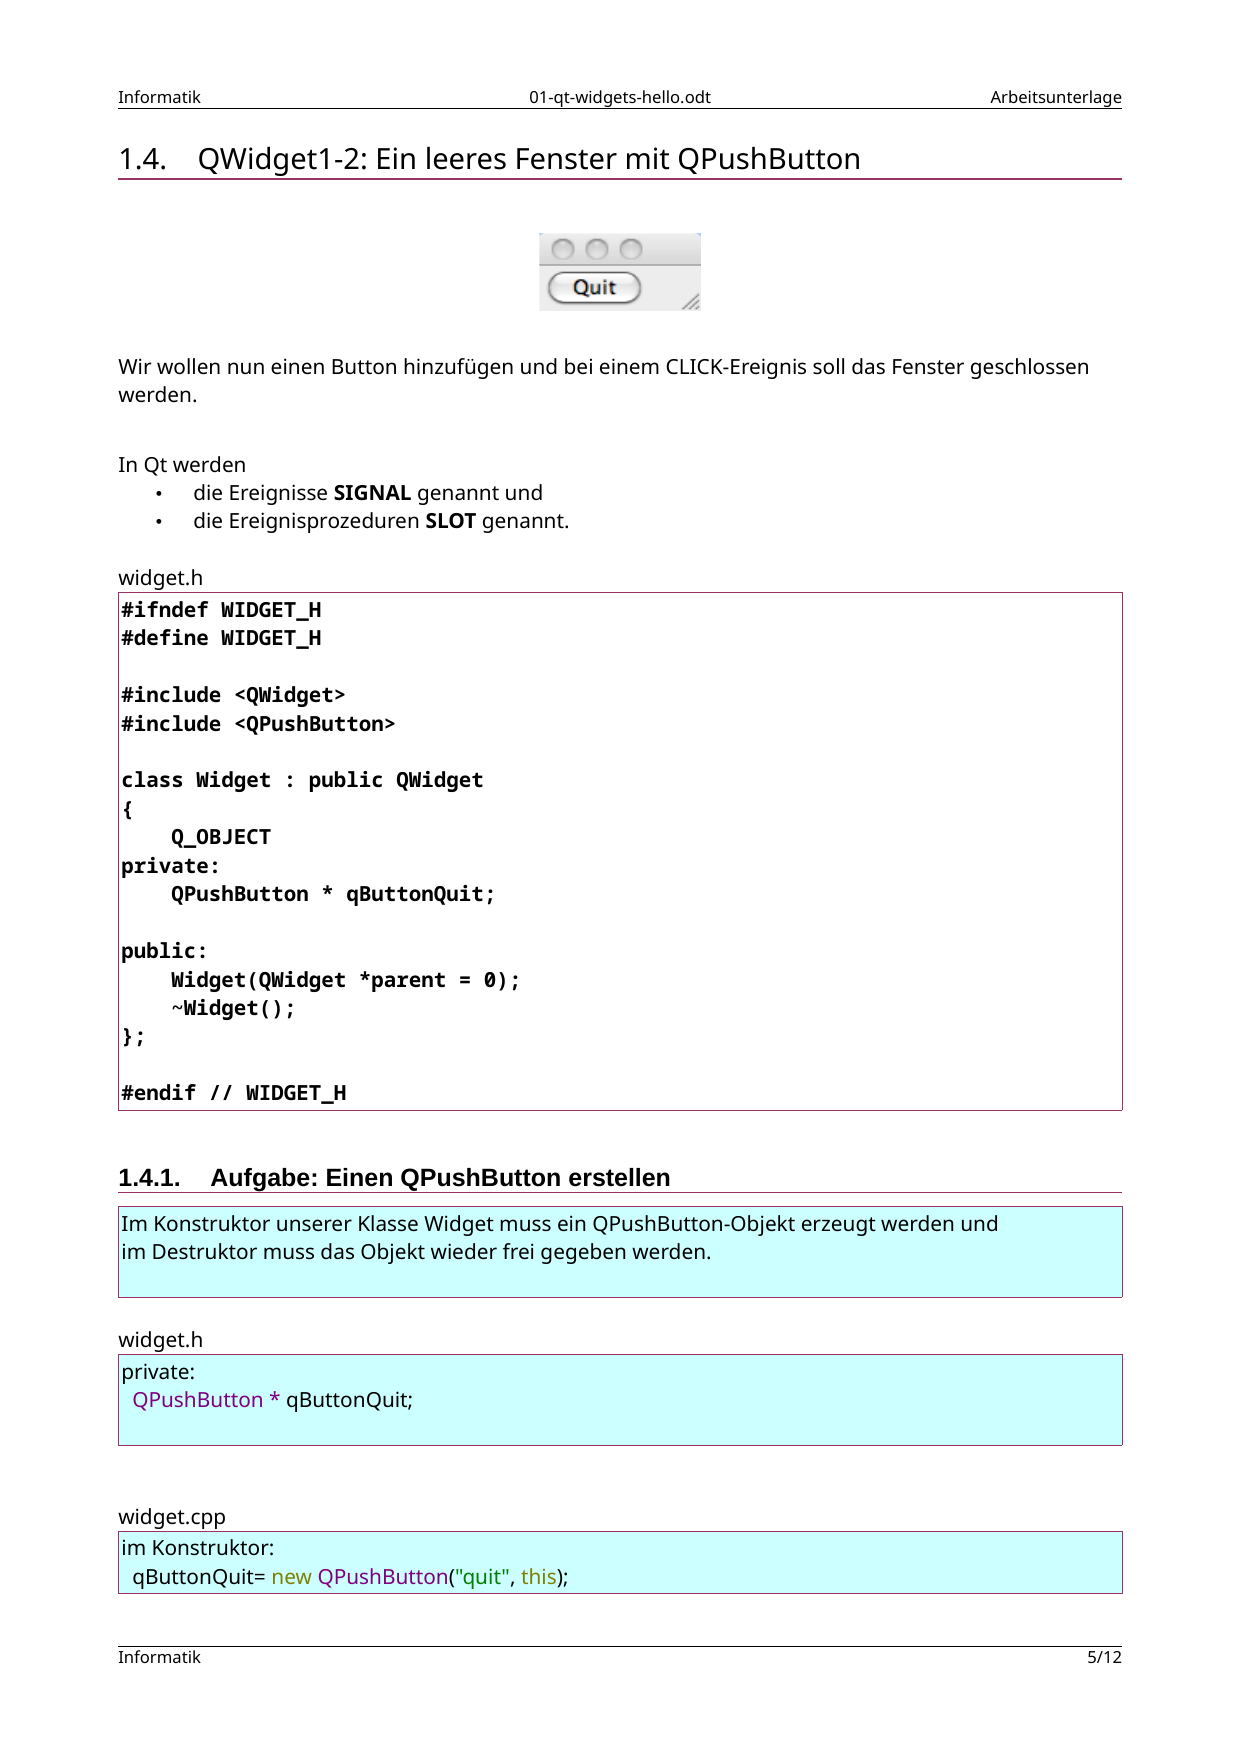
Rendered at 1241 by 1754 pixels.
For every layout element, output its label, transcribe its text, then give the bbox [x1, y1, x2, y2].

text widget.cpp [118, 1502, 1122, 1531]
text ~Widget(); [119, 990, 1122, 1018]
subtitle Aufgabe: Einen QPushButton erstellen [118, 1163, 1122, 1192]
text #endif // WIDGET_H [119, 1075, 1122, 1110]
text #ifndef WIDGET_H [119, 593, 1122, 620]
text { [119, 791, 1122, 819]
text #include <QWidget> [119, 677, 1122, 706]
text Q_OBJECT [119, 819, 1122, 848]
text QPushButton * qButtonQuit; [119, 876, 1122, 905]
text #include <QPushButton> [119, 706, 1122, 734]
text }; [119, 1018, 1122, 1047]
text qButtonQuit= new QPushButton("quit", this); [119, 1559, 1122, 1593]
list die Ereignisprozeduren SLOT genannt. [156, 507, 1122, 535]
text QPushButton * qButtonQuit; [119, 1382, 1122, 1411]
text im Destruktor muss das Objekt wieder frei gegeben werden. [119, 1234, 1122, 1262]
text private: [119, 848, 1122, 876]
text Wir wollen nun einen Button hinzufügen und bei einem CLICK-Ereignis soll das Fenster geschlossen werden. [118, 352, 1122, 409]
text public: [119, 933, 1122, 962]
subtitle QWidget1-2: Ein leeres Fenster mit QPushButton [118, 138, 1122, 178]
text class Widget : public QWidget [119, 763, 1122, 791]
text Im Konstruktor unserer Klasse Widget muss ein QPushButton-Objekt erzeugt werden und [119, 1207, 1122, 1234]
text #define WIDGET_H [119, 620, 1122, 649]
text private: [119, 1355, 1122, 1382]
text widget.h [118, 563, 1122, 592]
picture [539, 233, 701, 311]
text im Konstruktor: [119, 1532, 1122, 1559]
text Widget(QWidget *parent = 0); [119, 962, 1122, 990]
text widget.h [118, 1325, 1122, 1354]
text In Qt werden [118, 450, 1122, 478]
list die Ereignisse SIGNAL genannt und [156, 478, 1122, 507]
